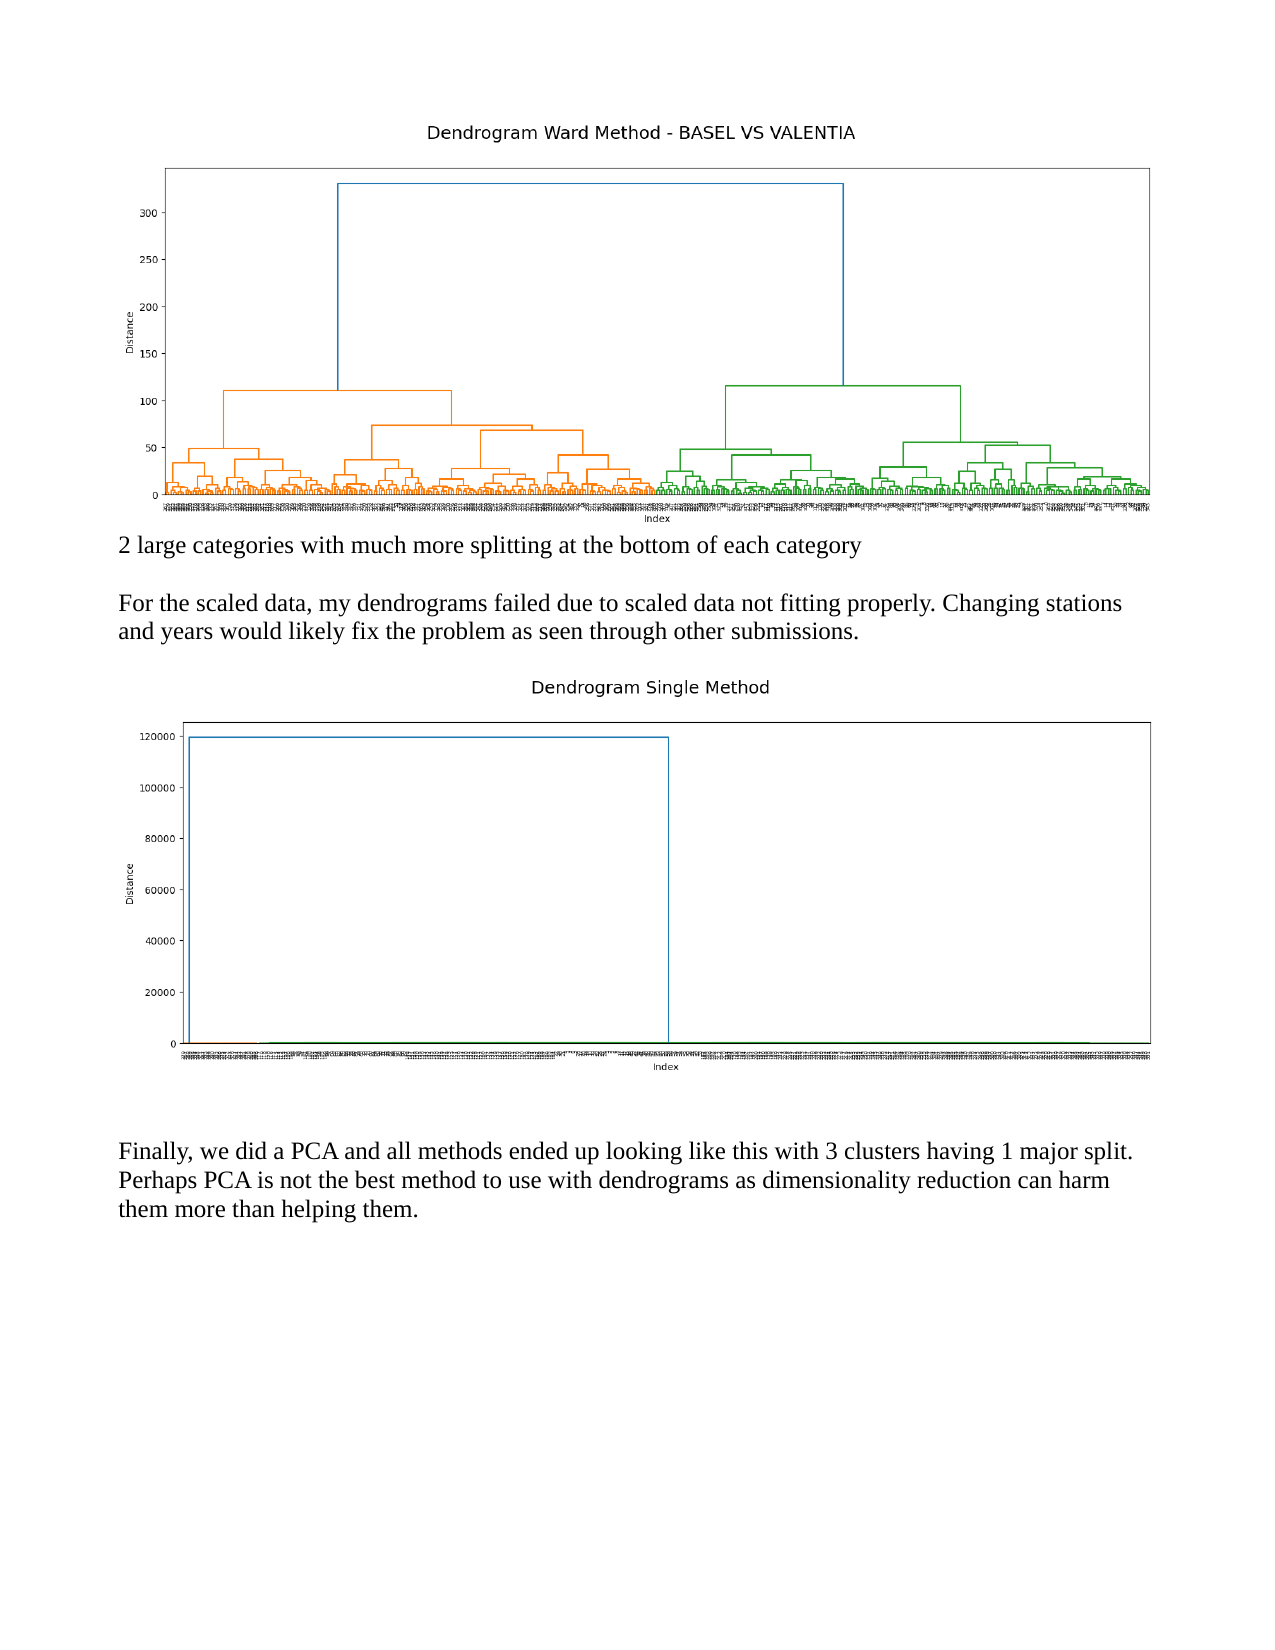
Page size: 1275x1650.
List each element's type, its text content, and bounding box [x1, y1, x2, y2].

picture [118, 118, 1157, 531]
picture [118, 673, 1157, 1079]
text Finally, we did a PCA and all methods ended up looking like this with 3 clusters having 1 major split. Perhaps PCA is not the best method to use with dendrograms as dimensionality reduction can harm them more than helping them. [118, 1136, 1157, 1223]
text 2 large categories with much more splitting at the bottom of each category [118, 531, 1157, 559]
text For the scaled data, my dendrograms failed due to scaled data not fitting properly. Changing stations and years would likely fix the problem as seen through other submissions. [118, 588, 1157, 645]
